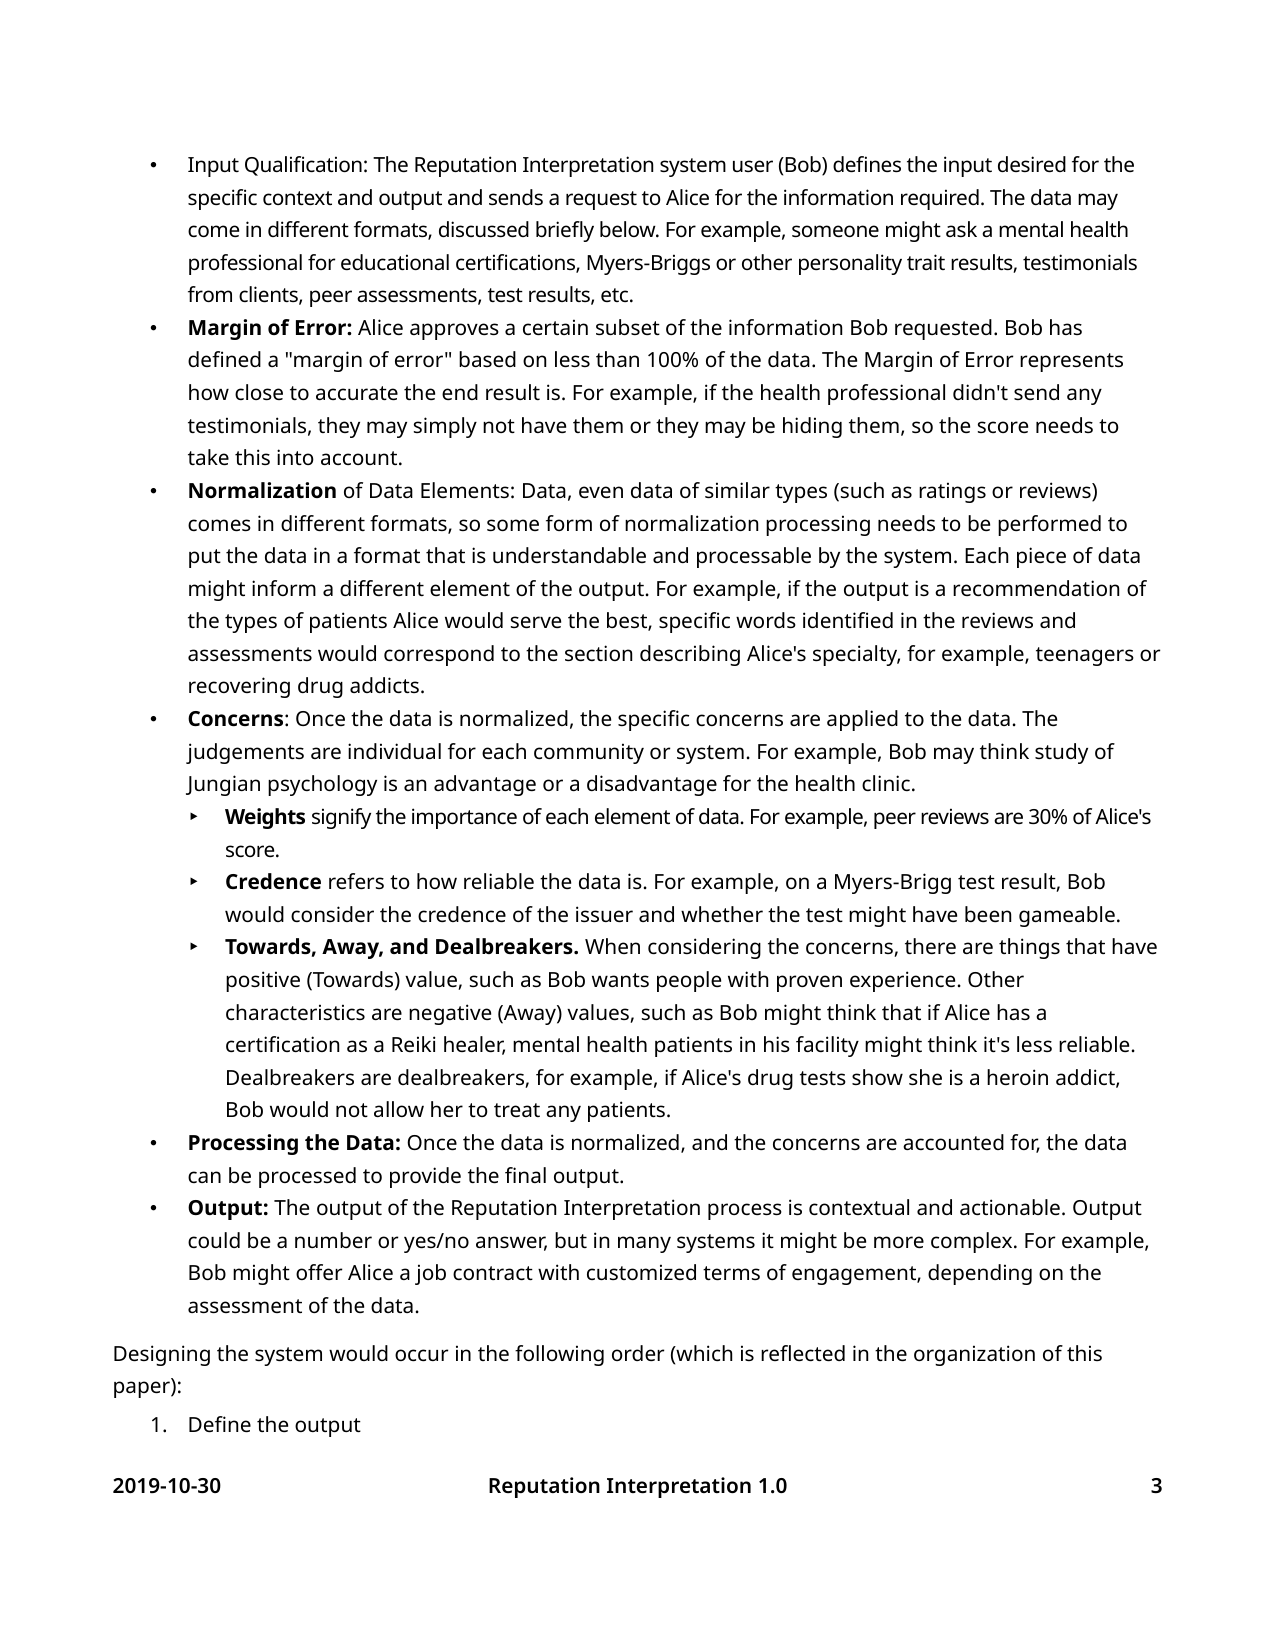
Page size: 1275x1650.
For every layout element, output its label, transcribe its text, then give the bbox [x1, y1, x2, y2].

list Input Qualification: The Reputation Interpretation system user (Bob) defines the input desired for the specific context and output and sends a request to Alice for the information required. The data may come in different formats, discussed briefly below. For example, someone might ask a mental health professional for educational certifications, Myers-Briggs or other personality trait results, testimonials from clients, peer assessments, test results, etc. [150, 150, 1162, 309]
list Margin of Error: Alice approves a certain subset of the information Bob requested. Bob has defined a "margin of error" based on less than 100% of the data. The Margin of Error represents how close to accurate the end result is. For example, if the health professional didn't send any testimonials, they may simply not have them or they may be hiding them, so the score needs to take this into account. [150, 313, 1162, 472]
list Towards, Away, and Dealbreakers. When considering the concerns, there are things that have positive (Towards) value, such as Bob wants people with proven experience. Other characteristics are negative (Away) values, such as Bob might think that if Alice has a certification as a Reiki healer, mental health patients in his facility might think it's less reliable. Dealbreakers are dealbreakers, for example, if Alice's drug tests show she is a heroin addict, Bob would not allow her to treat any patients. [187, 932, 1162, 1124]
list Credence refers to how reliable the data is. For example, on a Myers-Brigg test result, Bob would consider the credence of the issuer and whether the test might have been gameable. [187, 867, 1162, 928]
list Concerns: Once the data is normalized, the specific concerns are applied to the data. The judgements are individual for each community or system. For example, Bob may think study of Jungian psychology is an advantage or a disadvantage for the health clinic. [150, 704, 1162, 798]
list Define the output [150, 1410, 1162, 1438]
list Output: The output of the Reputation Interpretation process is contextual and actionable. Output could be a number or yes/no answer, but in many systems it might be more complex. For example, Bob might offer Alice a job contract with customized terms of engagement, depending on the assessment of the data. [150, 1193, 1162, 1319]
list Processing the Data: Once the data is normalized, and the concerns are accounted for, the data can be processed to provide the final output. [150, 1128, 1162, 1189]
list Normalization of Data Elements: Data, even data of similar types (such as ratings or reviews) comes in different formats, so some form of normalization processing needs to be performed to put the data in a format that is understandable and processable by the system. Each piece of data might inform a different element of the output. For example, if the output is a recommendation of the types of patients Alice would serve the best, specific words identified in the reviews and assessments would correspond to the section describing Alice's specialty, for example, teenagers or recovering drug addicts. [150, 476, 1162, 700]
list Weights signify the importance of each element of data. For example, peer reviews are 30% of Alice's score. [187, 802, 1162, 863]
text Designing the system would occur in the following order (which is reflected in the organization of this paper): [112, 1339, 1162, 1400]
